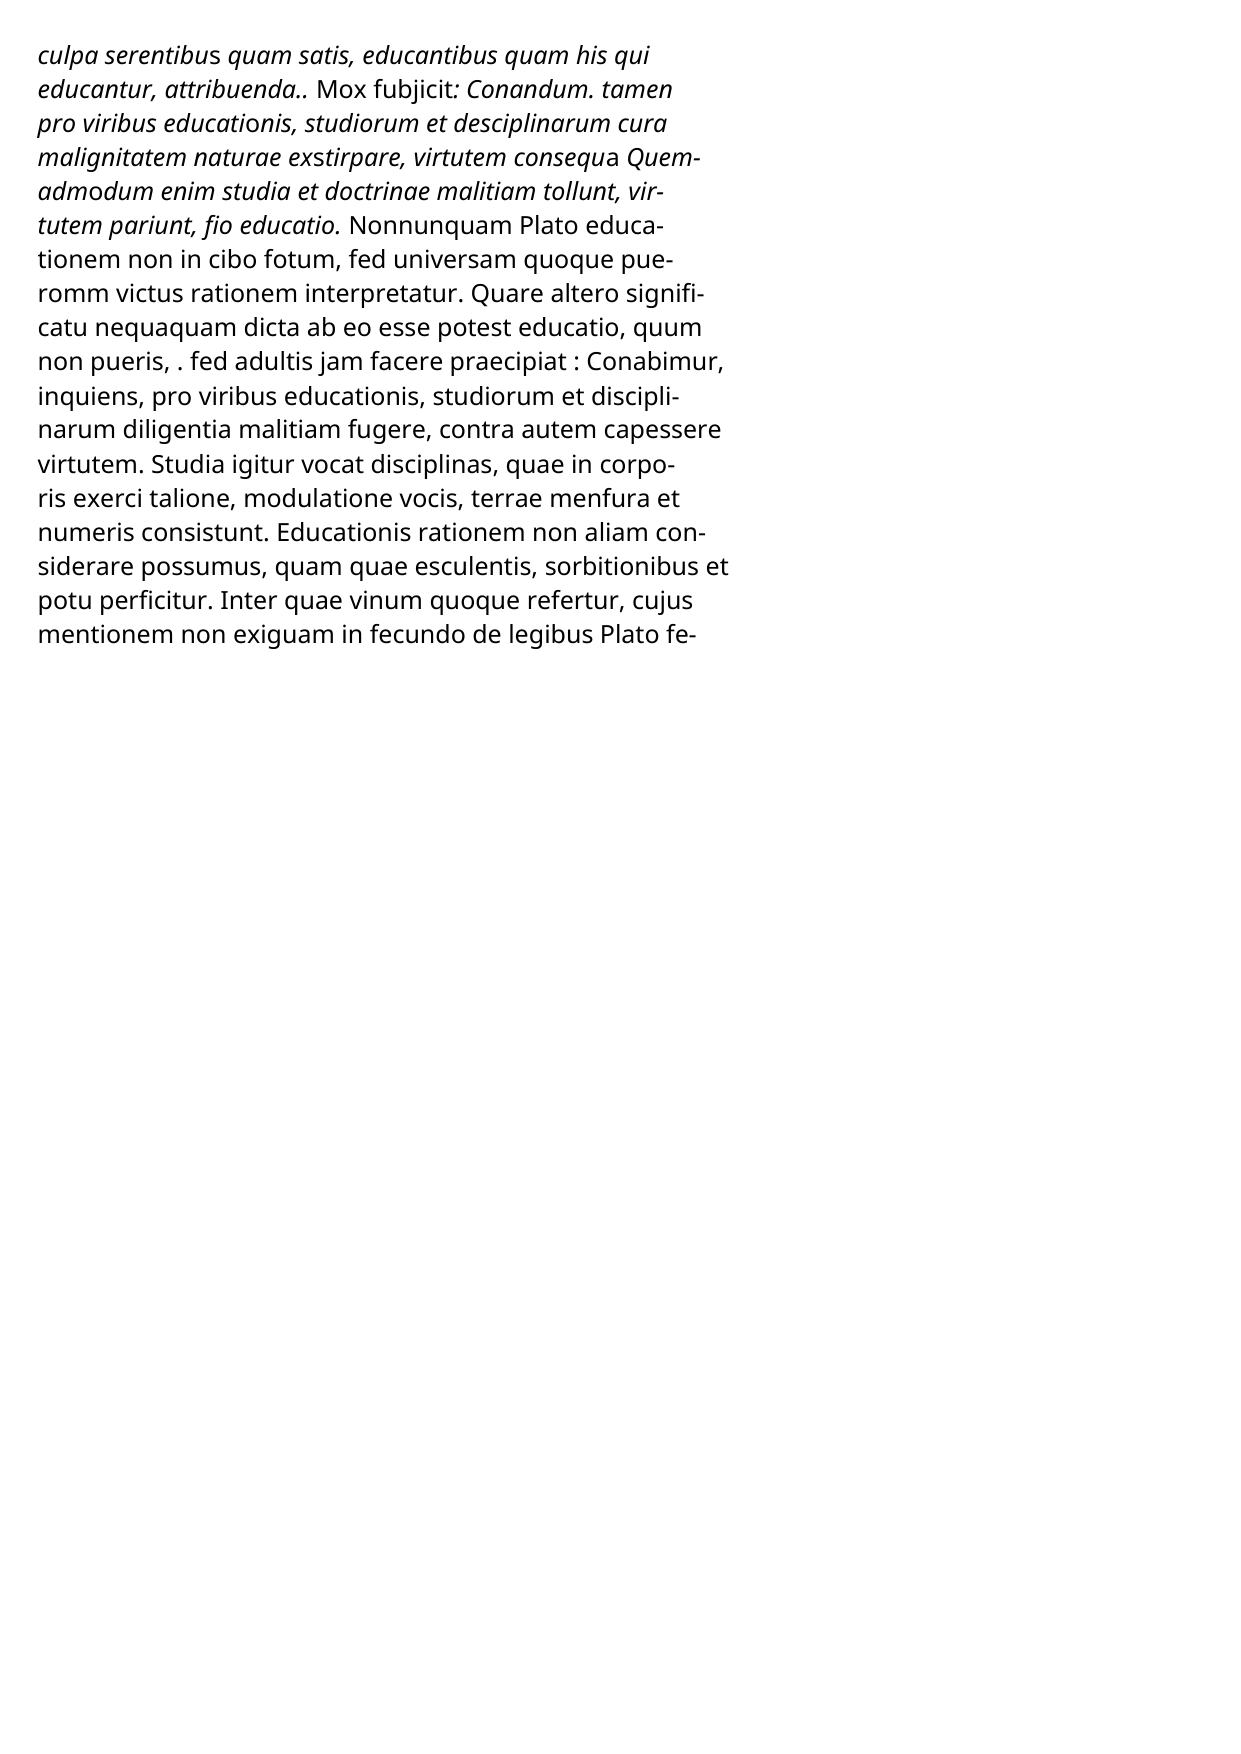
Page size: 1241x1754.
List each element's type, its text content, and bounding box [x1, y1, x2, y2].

text culpa serentibus quam satis, educantibus quam his qui educantur, attribuenda.. Mox fubjicit: Conandum. tamen pro viribus educationis, studiorum et desciplinarum cura malignitatem naturae exstirpare, virtutem consequa Quem- admodum enim studia et doctrinae malitiam tollunt, vir- tutem pariunt, fio educatio. Nonnunquam Plato educa- tionem non in cibo fotum, fed universam quoque pue- romm victus rationem interpretatur. Quare altero signifi- catu nequaquam dicta ab eo esse potest educatio, quum non pueris, . fed adultis jam facere praecipiat : Conabimur, inquiens, pro viribus educationis, studiorum et discipli- narum diligentia malitiam fugere, contra autem capessere virtutem. Studia igitur vocat disciplinas, quae in corpo- ris exerci talione, modulatione vocis, terrae menfura et numeris consistunt. Educationis rationem non aliam con- siderare possumus, quam quae esculentis, sorbitionibus et potu perficitur. Inter quae vinum quoque refertur, cujus mentionem non exiguam in fecundo de legibus Plato fe- [37, 37, 1203, 651]
